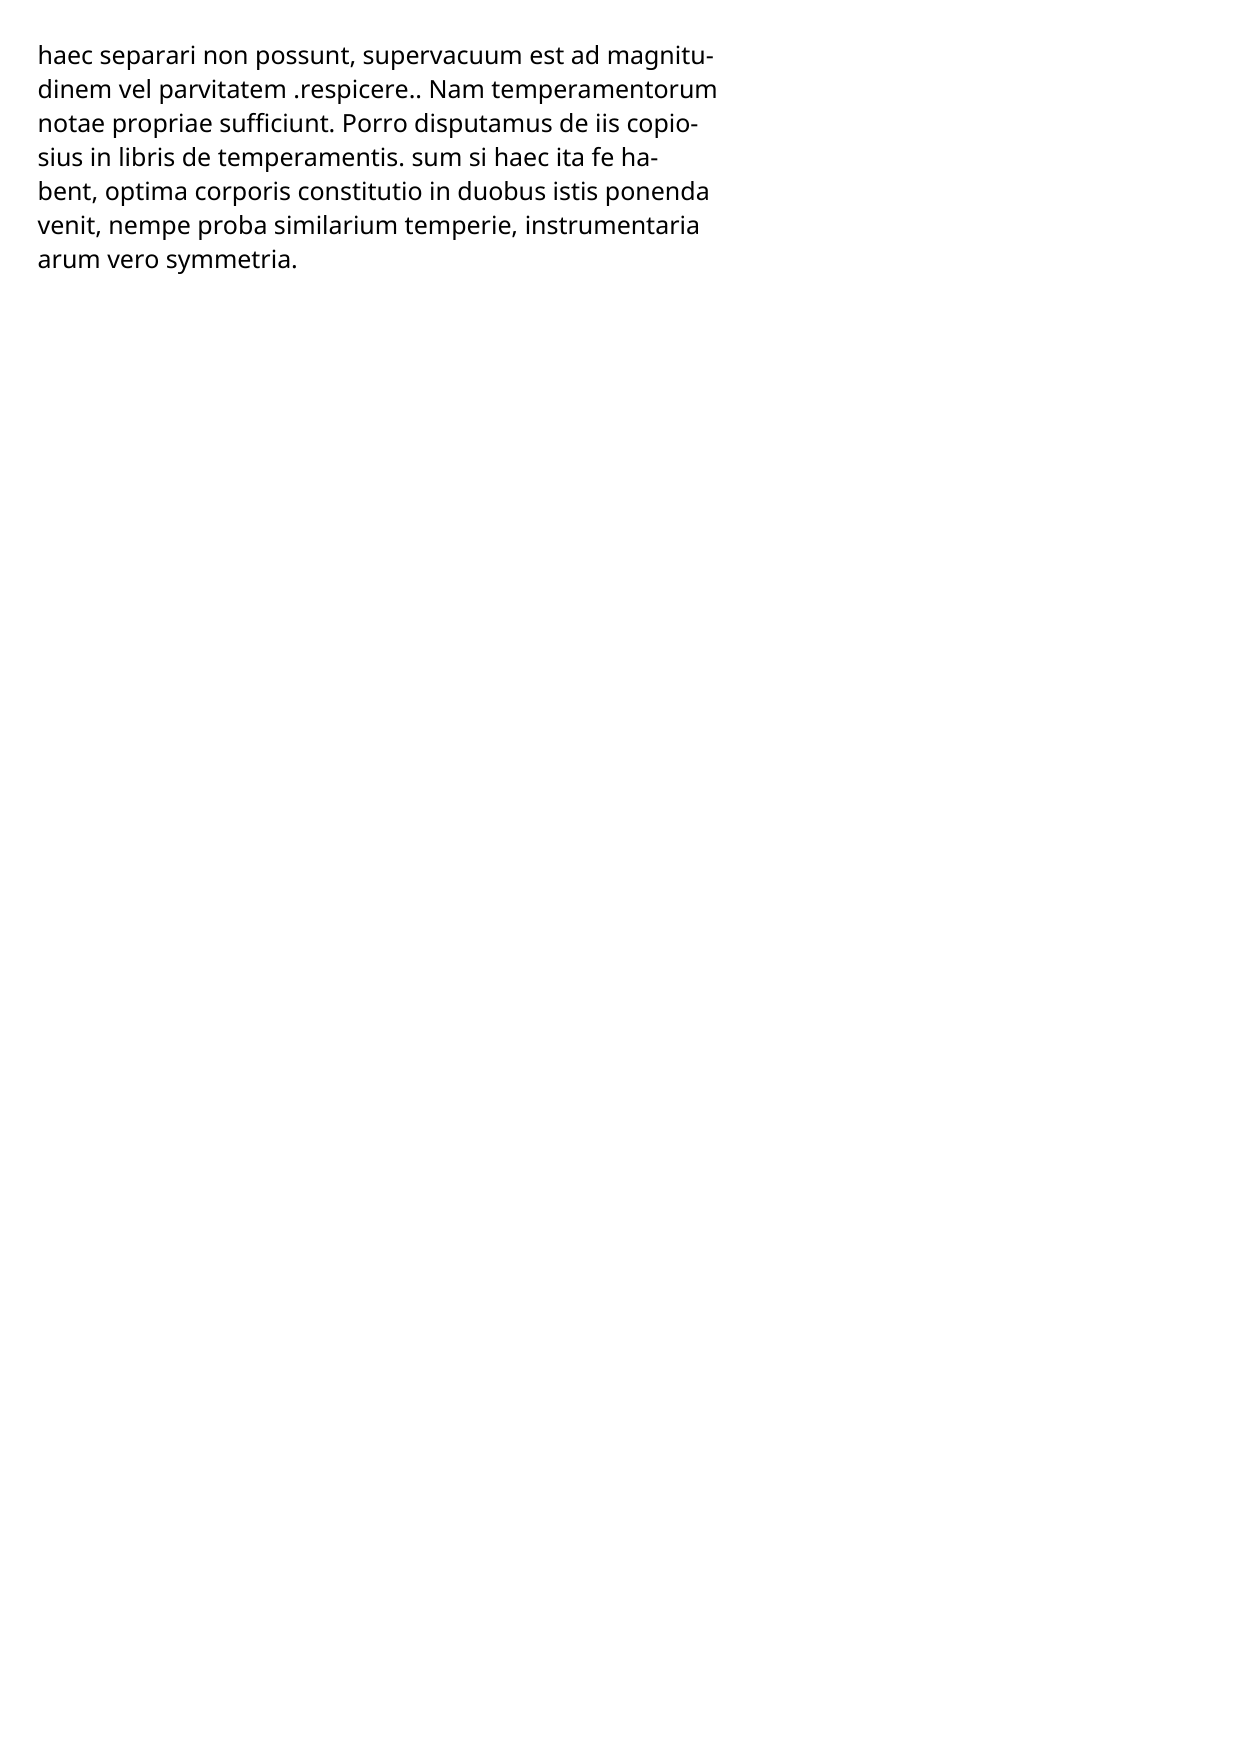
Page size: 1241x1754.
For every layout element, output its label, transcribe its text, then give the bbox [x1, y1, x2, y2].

text haec separari non possunt, supervacuum est ad magnitu- dinem vel parvitatem .respicere.. Nam temperamentorum notae propriae sufficiunt. Porro disputamus de iis copio- sius in libris de temperamentis. sum si haec ita fe ha- bent, optima corporis constitutio in duobus istis ponenda venit, nempe proba similarium temperie, instrumentaria arum vero symmetria. [37, 37, 1203, 276]
